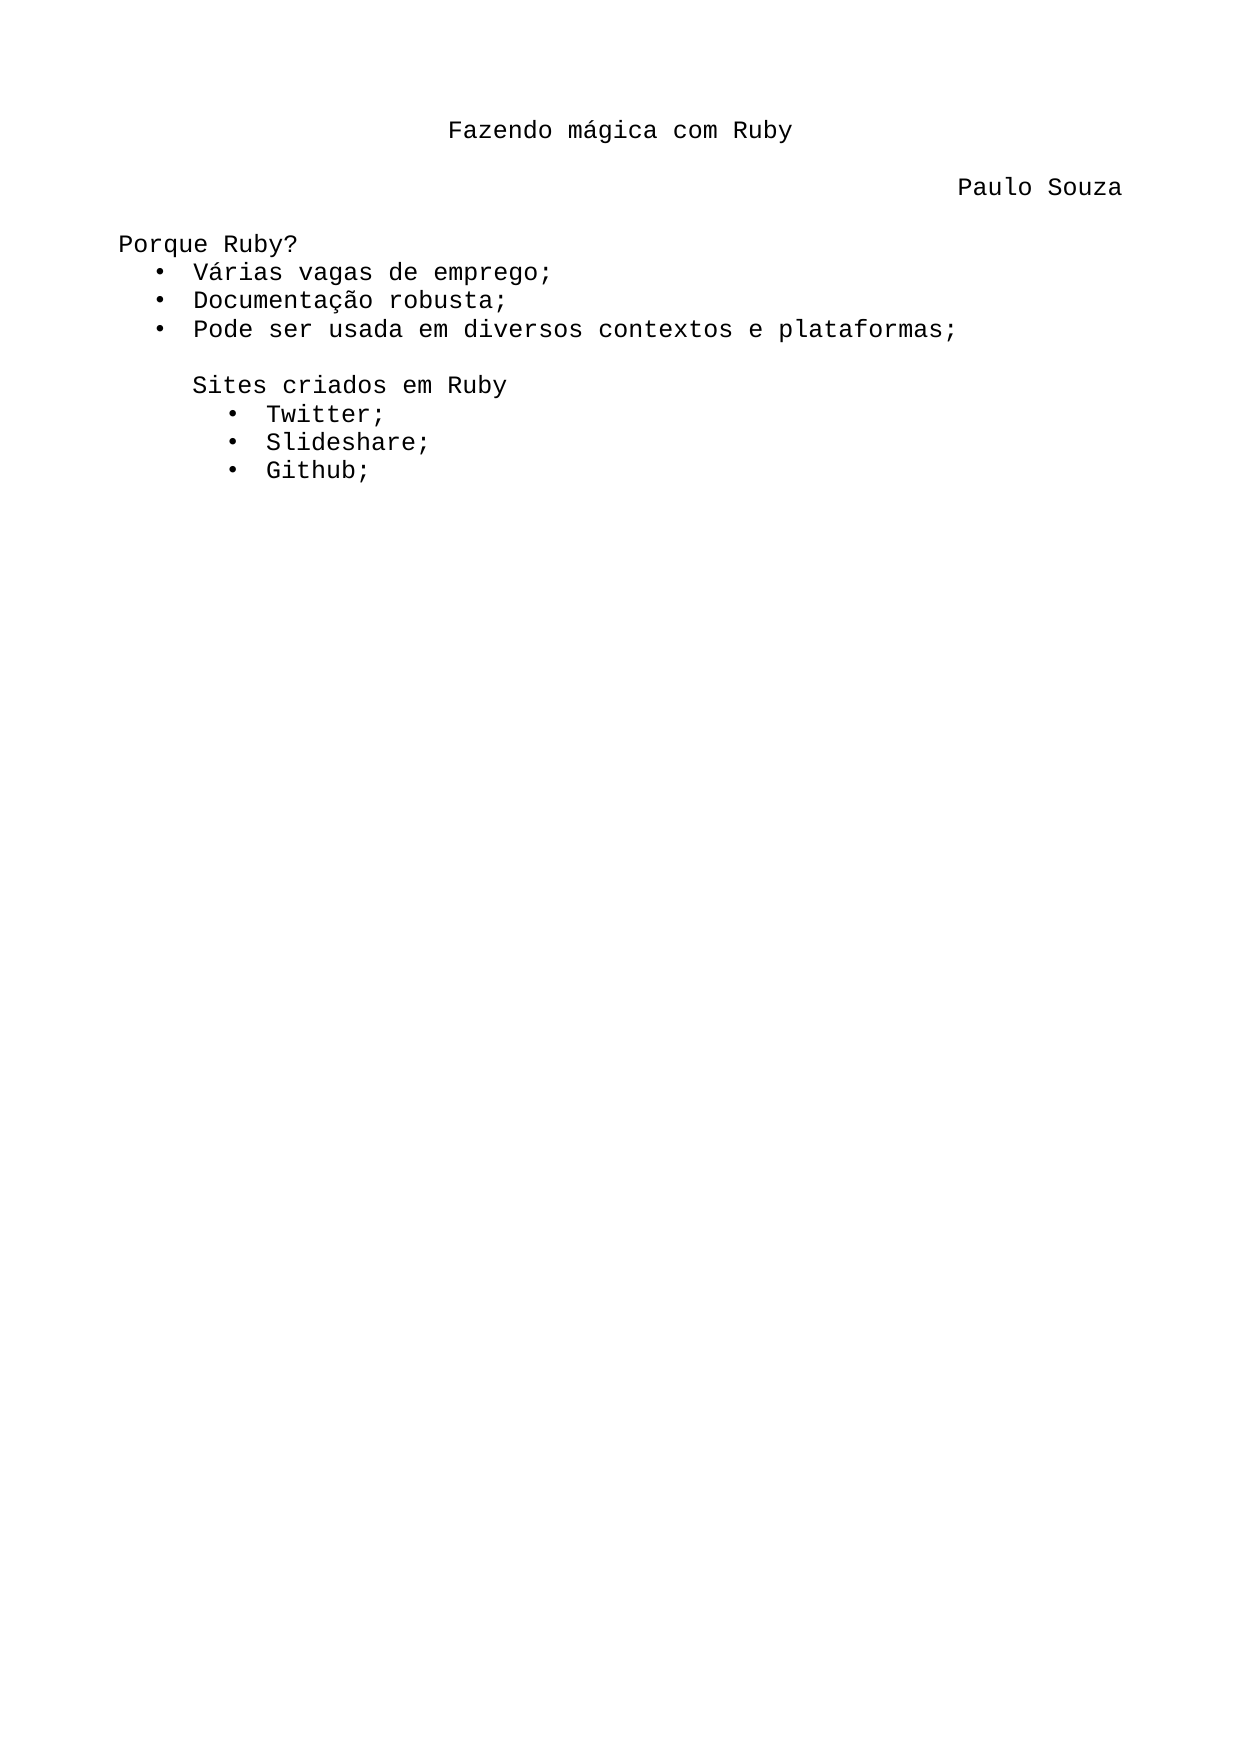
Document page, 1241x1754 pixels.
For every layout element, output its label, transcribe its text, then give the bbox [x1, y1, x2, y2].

text Fazendo mágica com Ruby [118, 118, 1122, 146]
list Várias vagas de emprego; [156, 260, 1122, 288]
list Github; [228, 458, 1122, 486]
text Porque Ruby? [118, 231, 1122, 260]
list Documentação robusta; [156, 288, 1122, 316]
list Slideshare; [228, 430, 1122, 458]
list Twitter; [228, 401, 1122, 430]
list Pode ser usada em diversos contextos e plataformas; [156, 316, 1122, 345]
text Paulo Souza [118, 175, 1122, 203]
text Sites criados em Ruby [192, 373, 1122, 401]
